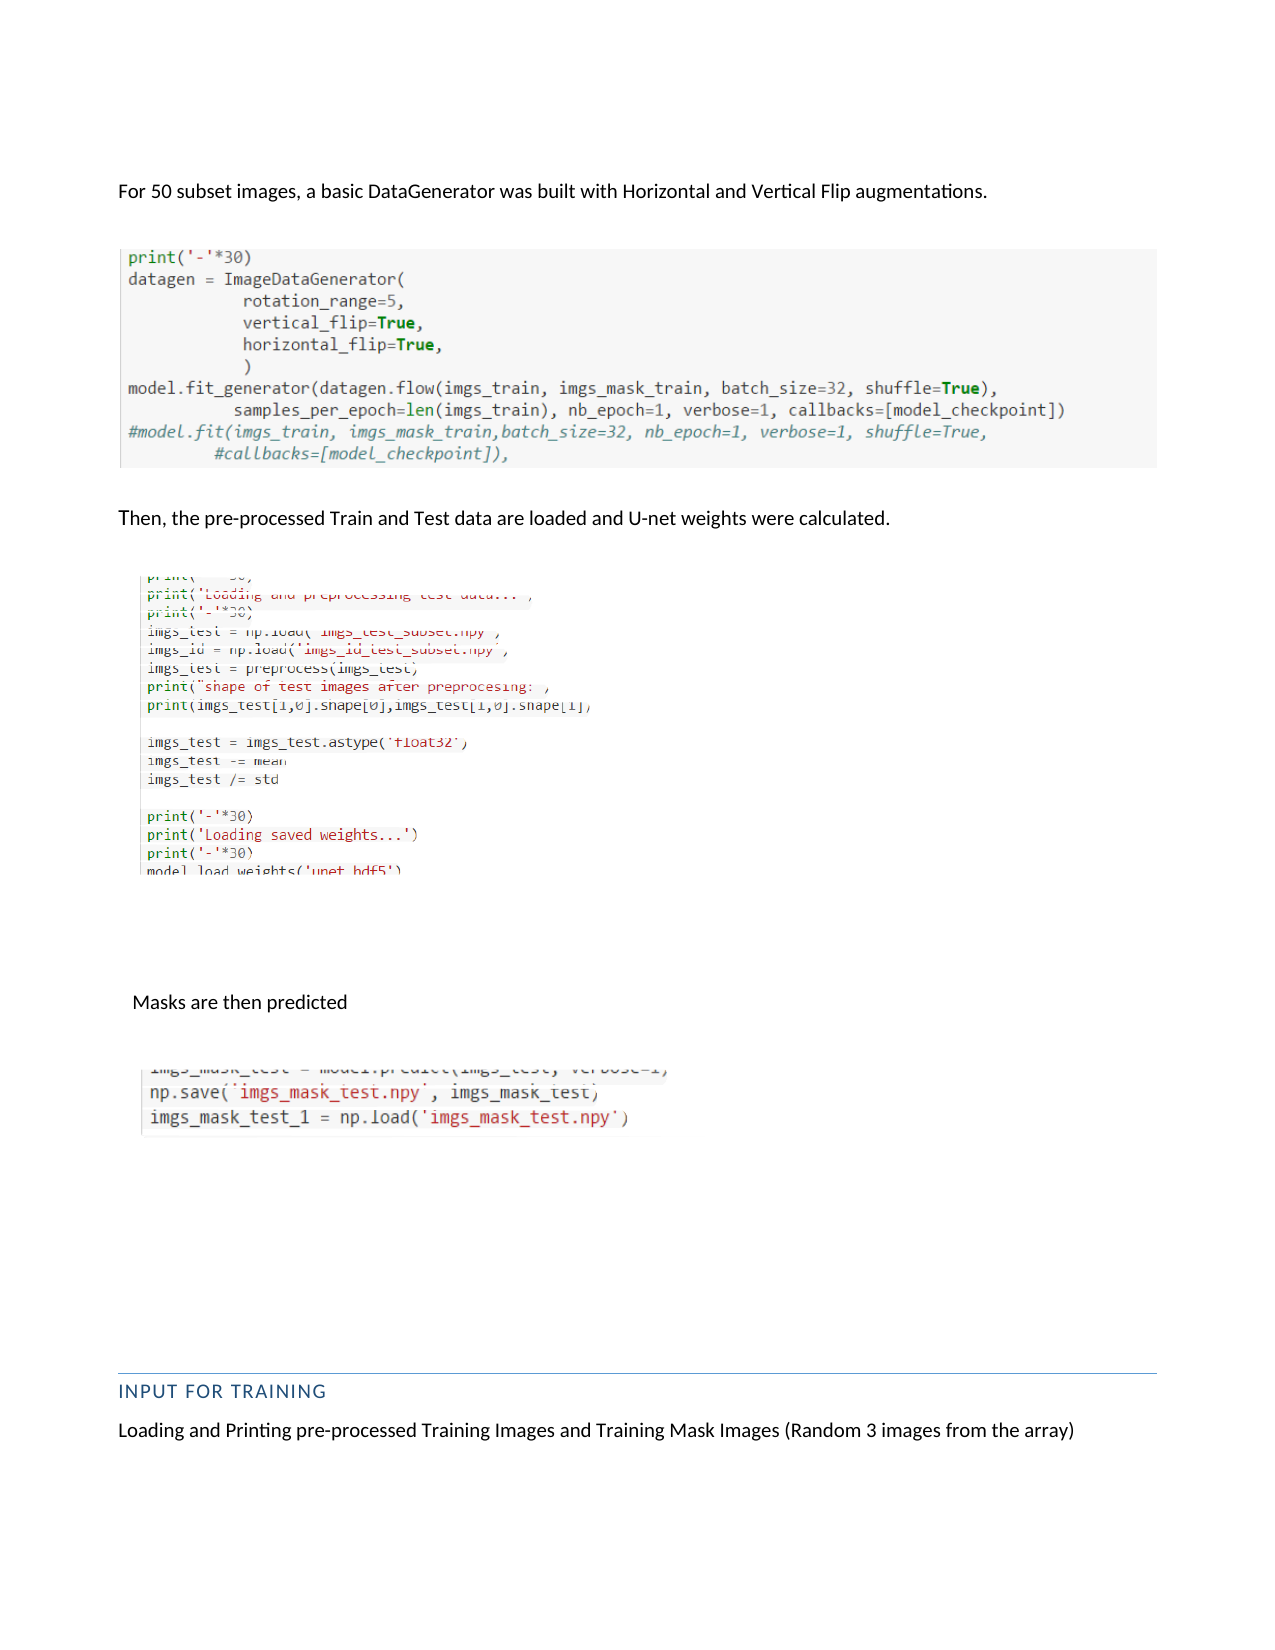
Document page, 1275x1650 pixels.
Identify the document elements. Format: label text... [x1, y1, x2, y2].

text Loading and Printing pre-processed Training Images and Training Mask Images (Random 3 images from the array) [118, 1418, 1157, 1443]
text For 50 subset images, a basic DataGenerator was built with Horizontal and Vertical Flip augmentations. [118, 178, 1157, 204]
subtitle INPUT for training [118, 1374, 1157, 1403]
text Then, the pre-processed Train and Test data are loaded and U-net weights were calculated. [118, 503, 1157, 531]
text Masks are then predicted [118, 989, 1157, 1014]
